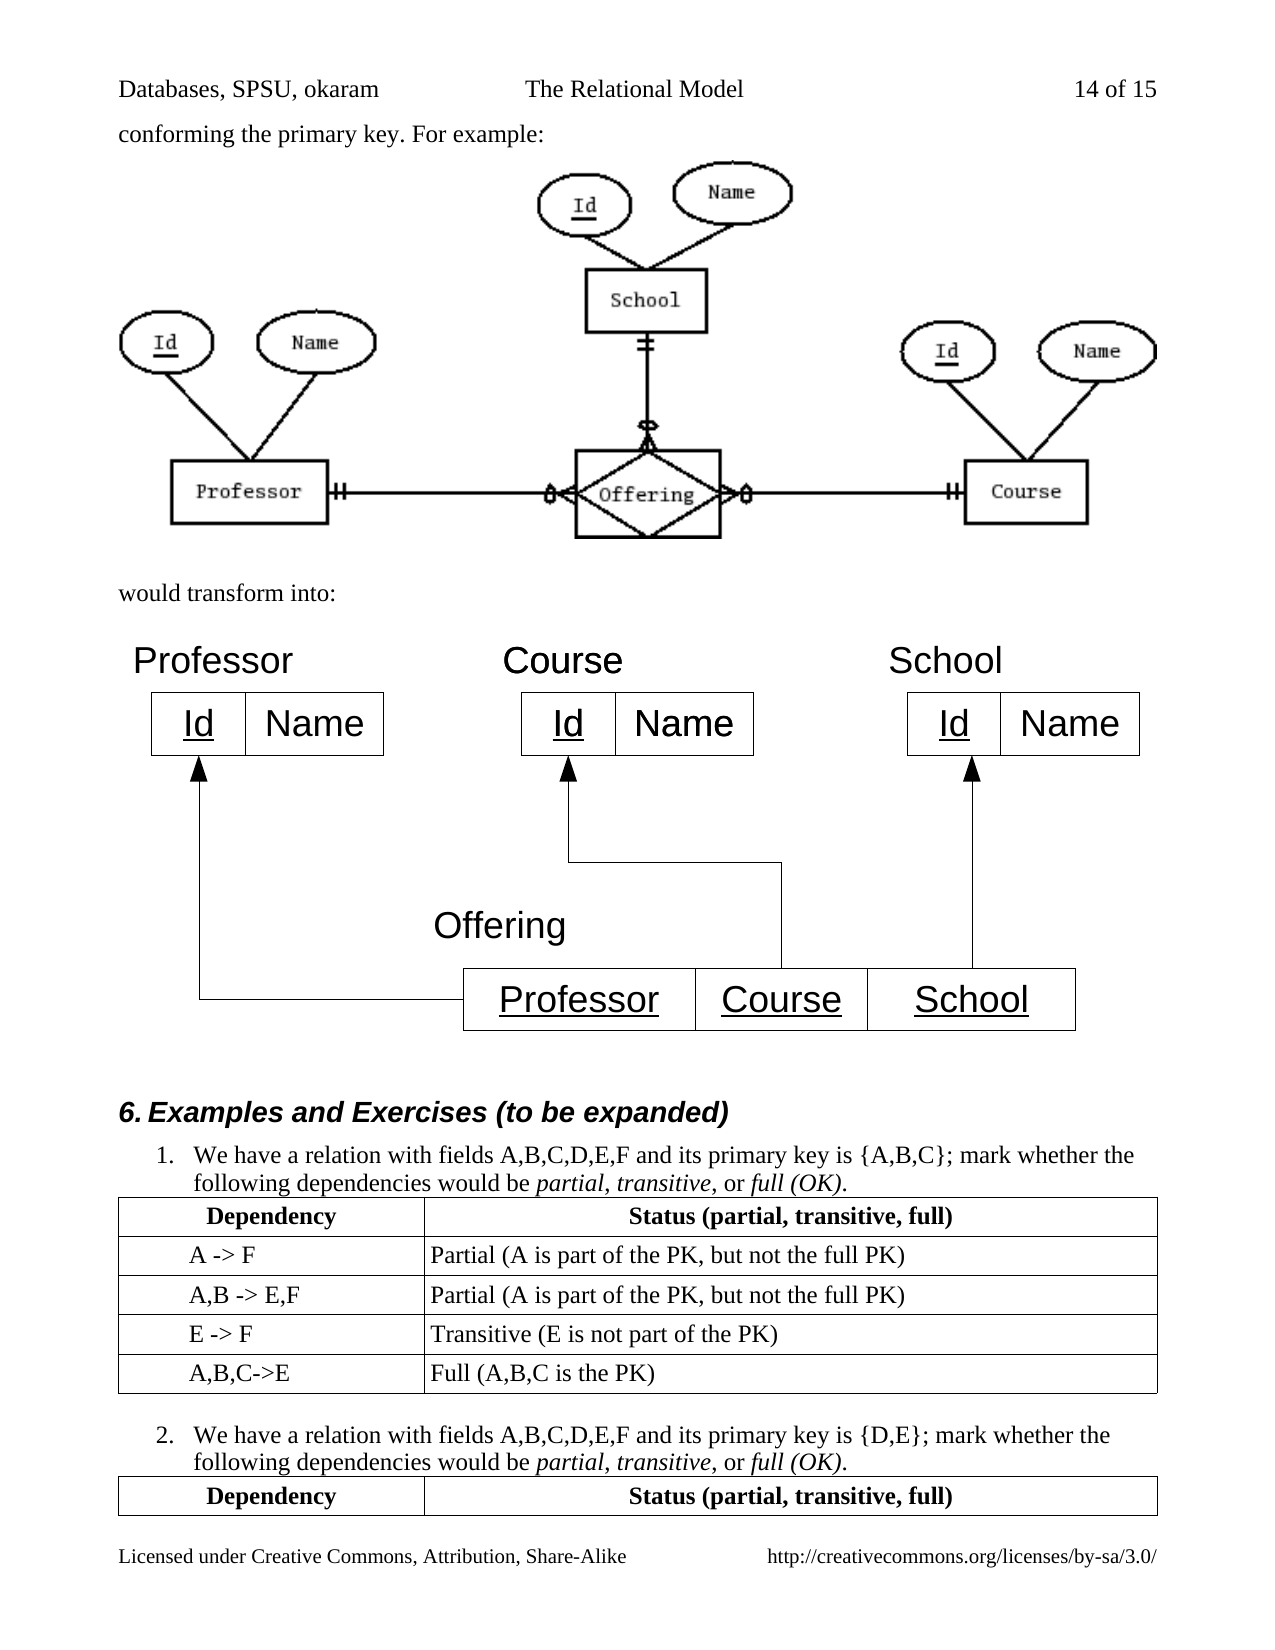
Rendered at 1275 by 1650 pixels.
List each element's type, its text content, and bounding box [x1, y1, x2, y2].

table_cell Partial (A is part of the PK, but not the full PK) [425, 1237, 1157, 1275]
table_header Dependency [119, 1477, 424, 1515]
table_cell A,B -> E,F [119, 1276, 424, 1314]
table_cell A -> F [119, 1237, 424, 1275]
table_cell Full (A,B,C is the PK) [425, 1355, 1157, 1393]
picture [118, 160, 1157, 539]
table_header Status (partial, transitive, full) [425, 1477, 1157, 1515]
table_cell Partial (A is part of the PK, but not the full PK) [425, 1276, 1157, 1314]
text conforming the primary key. For example: [118, 120, 1157, 148]
list We have a relation with fields A,B,C,D,E,F and its primary key is {D,E}; mark whether the following dependencies would be partial, transitive, or full (OK). [156, 1421, 1157, 1476]
table_header Status (partial, transitive, full) [425, 1198, 1157, 1236]
subtitle Examples and Exercises (to be expanded) [118, 1096, 1157, 1129]
text would transform into: [118, 579, 1157, 607]
table_cell Transitive (E is not part of the PK) [425, 1315, 1157, 1354]
table_cell A,B,C->E [119, 1355, 424, 1393]
table_cell E -> F [119, 1315, 424, 1354]
list We have a relation with fields A,B,C,D,E,F and its primary key is {A,B,C}; mark whether the following dependencies would be partial, transitive, or full (OK). [156, 1141, 1157, 1197]
table_header Dependency [119, 1198, 424, 1236]
